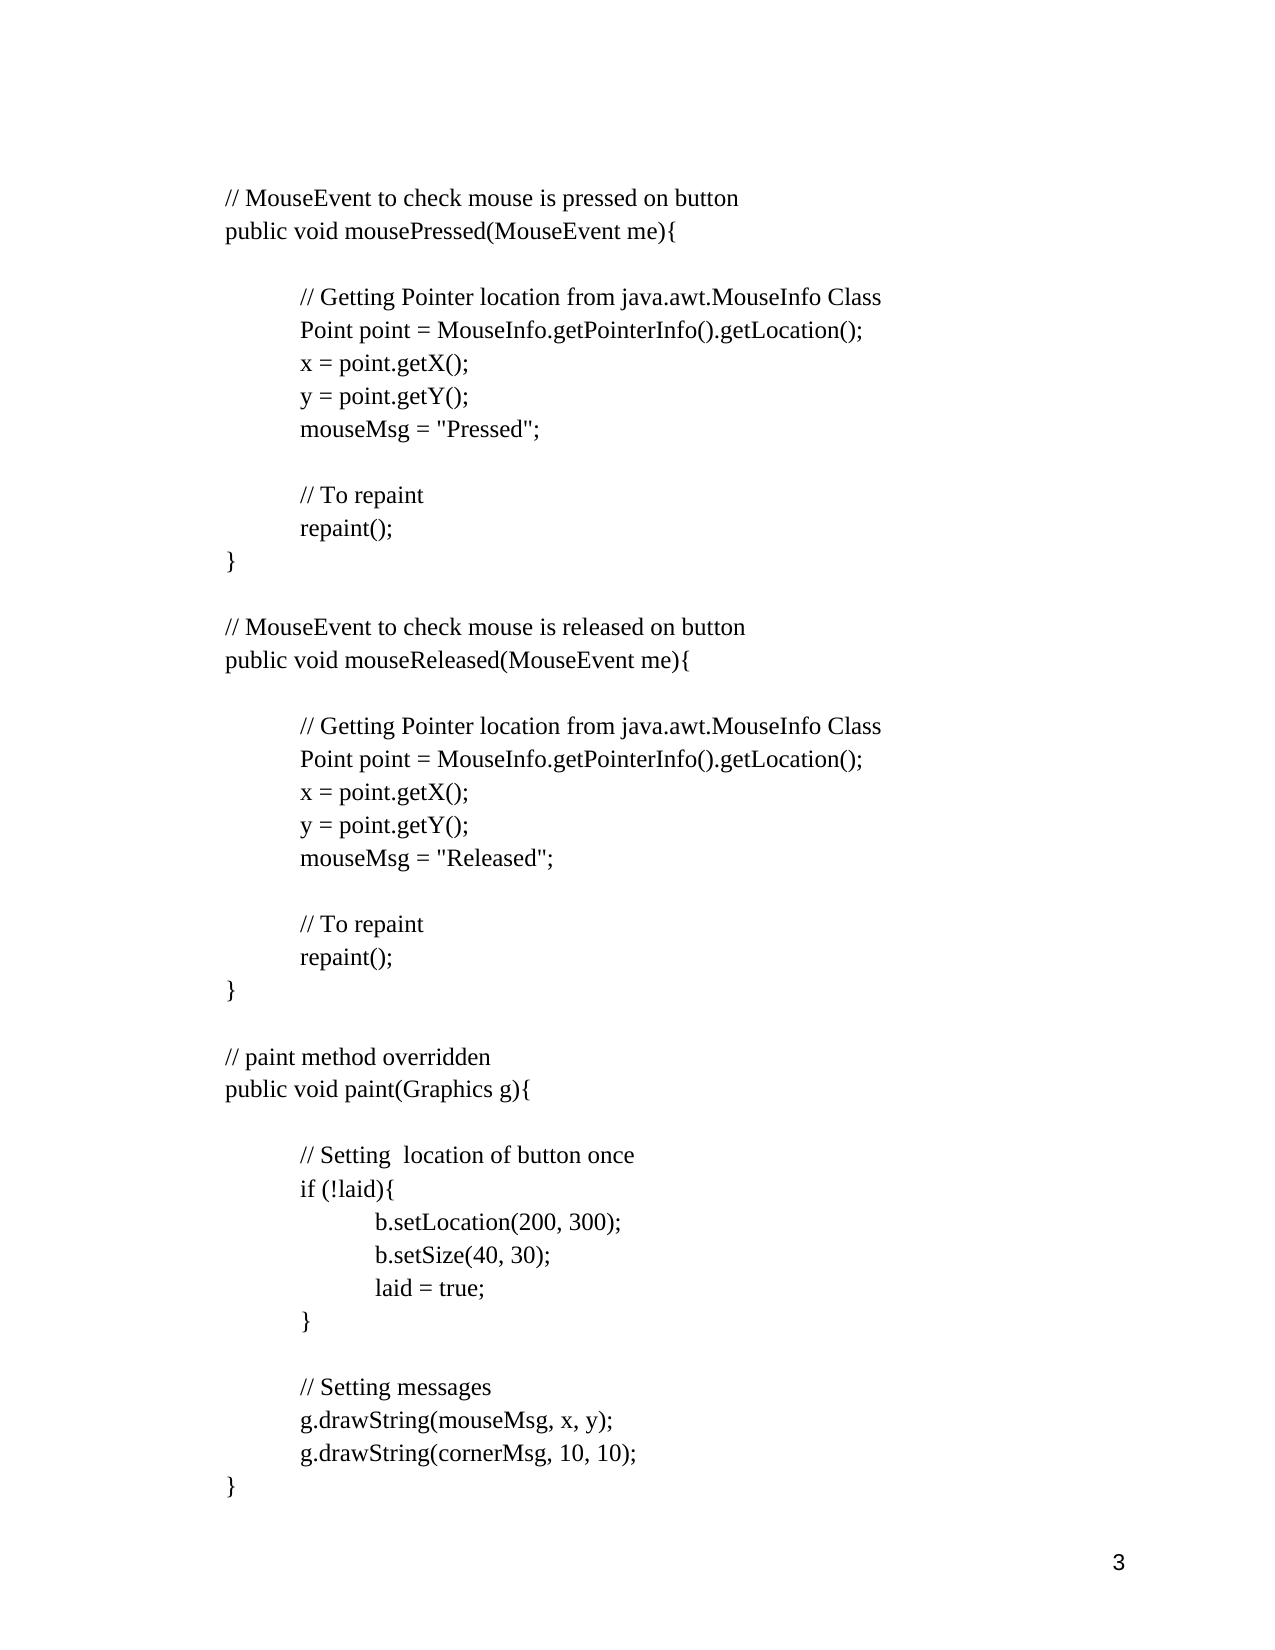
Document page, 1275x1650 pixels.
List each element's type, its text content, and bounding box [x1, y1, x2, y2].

text Point point = MouseInfo.getPointerInfo().getLocation(); [150, 315, 1125, 344]
text public void paint(Graphics g){ [150, 1074, 1125, 1103]
text laid = true; [150, 1273, 1125, 1301]
text b.setSize(40, 30); [150, 1240, 1125, 1268]
text b.setLocation(200, 300); [150, 1207, 1125, 1235]
text if (!laid){ [150, 1174, 1125, 1202]
text Point point = MouseInfo.getPointerInfo().getLocation(); [150, 744, 1125, 773]
text // Getting Pointer location from java.awt.MouseInfo Class [150, 711, 1125, 740]
text repaint(); [150, 513, 1125, 542]
text // Getting Pointer location from java.awt.MouseInfo Class [150, 282, 1125, 311]
text g.drawString(cornerMsg, 10, 10); [150, 1438, 1125, 1467]
text x = point.getX(); [150, 777, 1125, 806]
text // Setting location of button once [150, 1141, 1125, 1169]
text y = point.getY(); [150, 810, 1125, 839]
text } [150, 976, 1125, 1004]
text public void mousePressed(MouseEvent me){ [150, 216, 1125, 245]
text y = point.getY(); [150, 381, 1125, 410]
text } [150, 1306, 1125, 1334]
text // Setting messages [150, 1372, 1125, 1401]
text // paint method overridden [150, 1042, 1125, 1070]
text // MouseEvent to check mouse is pressed on button [150, 183, 1125, 212]
text } [150, 546, 1125, 575]
text // To repaint [150, 909, 1125, 938]
text mouseMsg = "Pressed"; [150, 414, 1125, 443]
text repaint(); [150, 942, 1125, 971]
text g.drawString(mouseMsg, x, y); [150, 1405, 1125, 1433]
text } [150, 1471, 1125, 1499]
text x = point.getX(); [150, 348, 1125, 377]
text mouseMsg = "Released"; [150, 843, 1125, 872]
text public void mouseReleased(MouseEvent me){ [150, 645, 1125, 674]
text // To repaint [150, 480, 1125, 509]
text // MouseEvent to check mouse is released on button [150, 612, 1125, 641]
